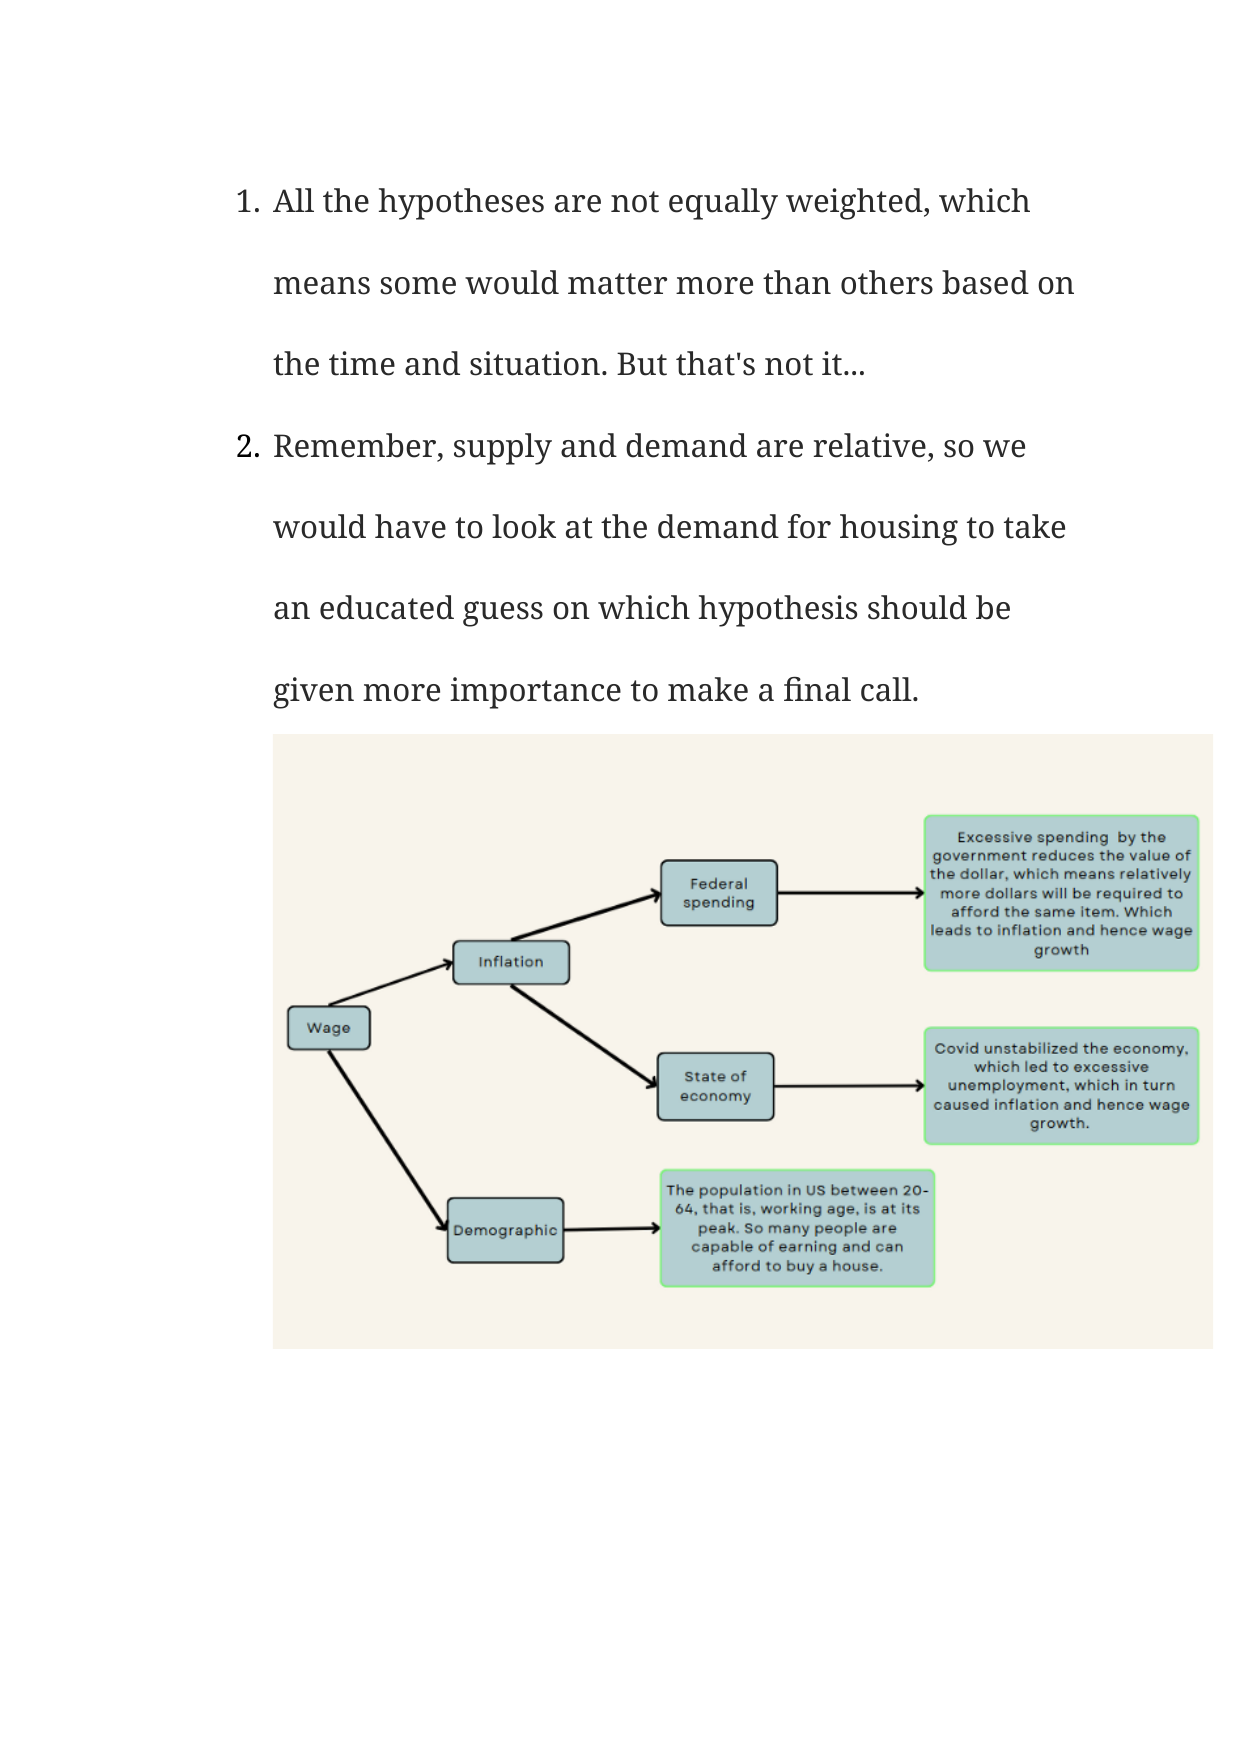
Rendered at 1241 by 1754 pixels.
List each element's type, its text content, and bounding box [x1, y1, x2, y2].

list Remember, supply and demand are relative, so we would have to look at the demand for housing to take an educated guess on which hypothesis should be given more importance to make a final call. [235, 423, 1090, 1349]
picture [272, 734, 1214, 1349]
list All the hypotheses are not equally weighted, which means some would matter more than others based on the time and situation. But that's not it... [235, 179, 1090, 385]
